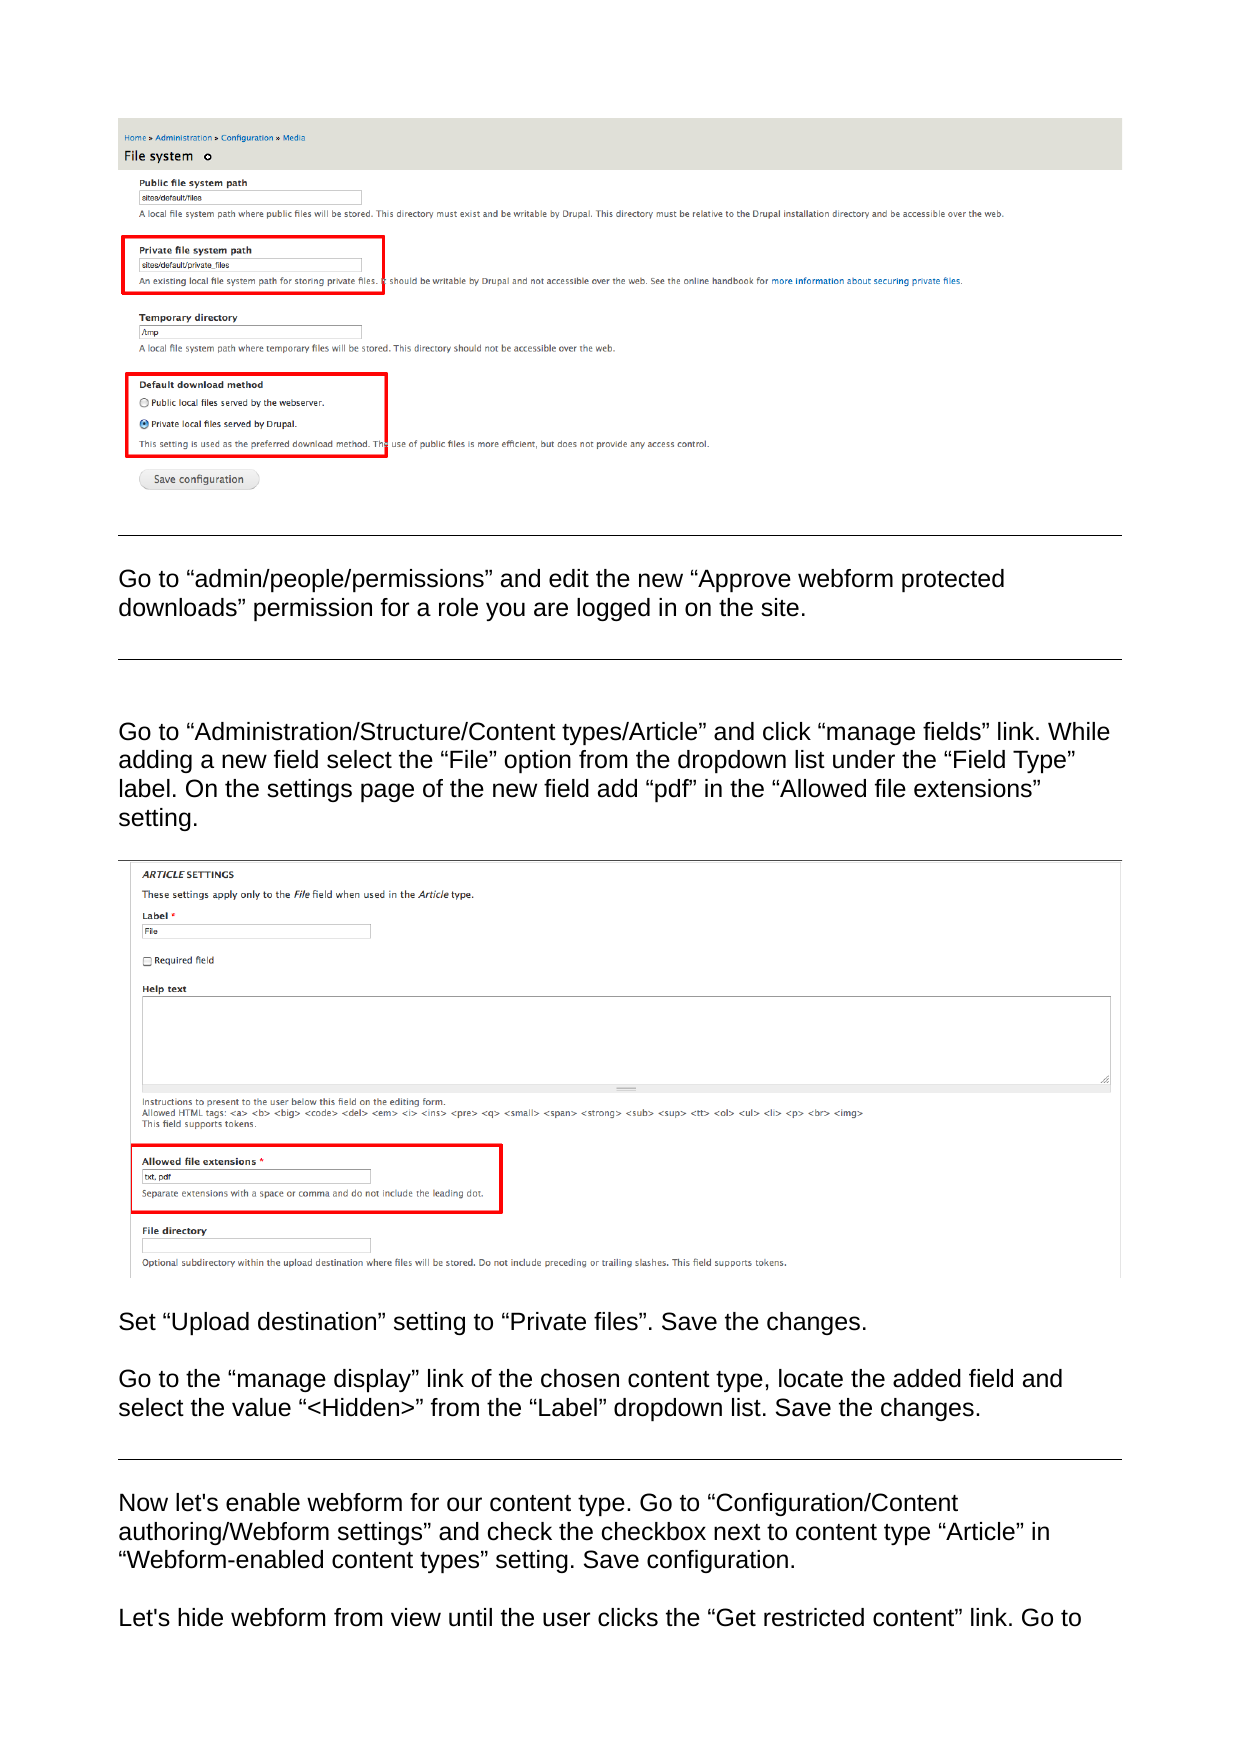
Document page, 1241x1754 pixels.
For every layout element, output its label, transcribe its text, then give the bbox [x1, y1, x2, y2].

text Go to “admin/people/permissions” and edit the new “Approve webform protected downloads” permission for a role you are logged in on the site. [118, 564, 1122, 622]
picture [118, 118, 1123, 502]
text Let's hide webform from view until the user clicks the “Get restricted content” link. Go to [118, 1603, 1122, 1632]
text Now let's enable webform for our content type. Go to “Configuration/Content authoring/Webform settings” and check the checkbox next to content type “Article” in “Webform-enabled content types” setting. Save configuration. [118, 1488, 1122, 1574]
text Set “Upload destination” setting to “Private files”. Save the changes. [118, 1306, 1122, 1335]
picture [118, 860, 1123, 1278]
text Go to “Administration/Structure/Content types/Article” and click “manage fields” link. While adding a new field select the “File” option from the dropdown list under the “Field Type” label. On the settings page of the new field add “pdf” in the “Allowed file extensions” setting. [118, 717, 1122, 832]
text Go to the “manage display” link of the chosen content type, locate the added field and select the value “<Hidden>” from the “Label” dropdown list. Save the changes. [118, 1364, 1122, 1421]
